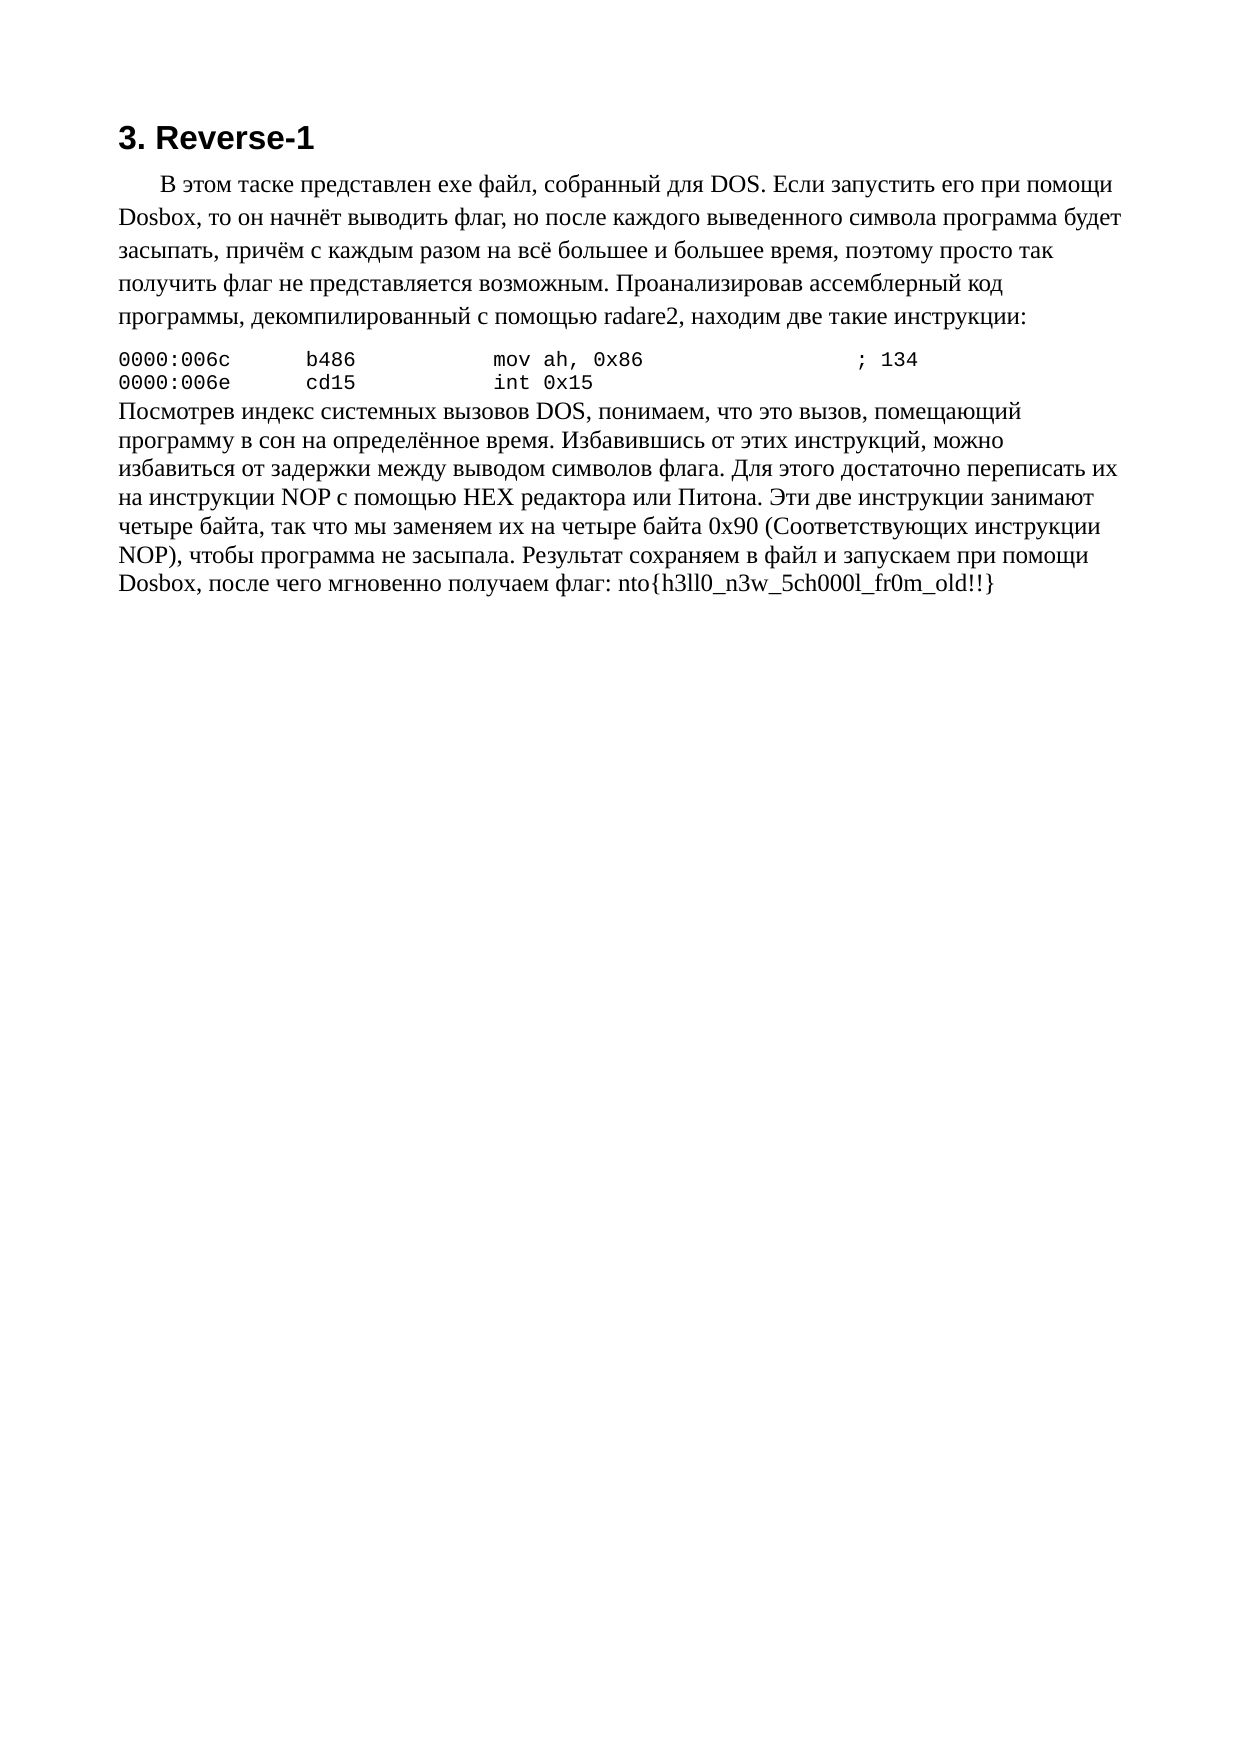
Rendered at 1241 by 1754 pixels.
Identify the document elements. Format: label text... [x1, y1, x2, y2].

text 0000:006c b486 mov ah, 0x86 ; 134 [118, 349, 1122, 372]
text В этом таске представлен exe файл, собранный для DOS. Если запустить его при помощи Dosbox, то он начнёт выводить флаг, но после каждого выведенного символа программа будет засыпать, причём с каждым разом на всё большее и большее время, поэтому просто так получить флаг не представляется возможным. Проанализировав ассемблерный код программы, декомпилированный с помощью radare2, находим две такие инструкции: [118, 169, 1122, 330]
text 0000:006e cd15 int 0x15 [118, 372, 1122, 396]
subtitle 3. Reverse-1 [118, 118, 1122, 157]
text Посмотрев индекс системных вызовов DOS, понимаем, что это вызов, помещающий программу в сон на определённое время. Избавившись от этих инструкций, можно избавиться от задержки между выводом символов флага. Для этого достаточно переписать их на инструкции NOP с помощью HEX редактора или Питона. Эти две инструкции занимают четыре байта, так что мы заменяем их на четыре байта 0x90 (Соответствующих инструкции NOP), чтобы программа не засыпала. Результат сохраняем в файл и запускаем при помощи Dosbox, после чего мгновенно получаем флаг: nto{h3ll0_n3w_5ch000l_fr0m_old!!} [118, 396, 1122, 597]
